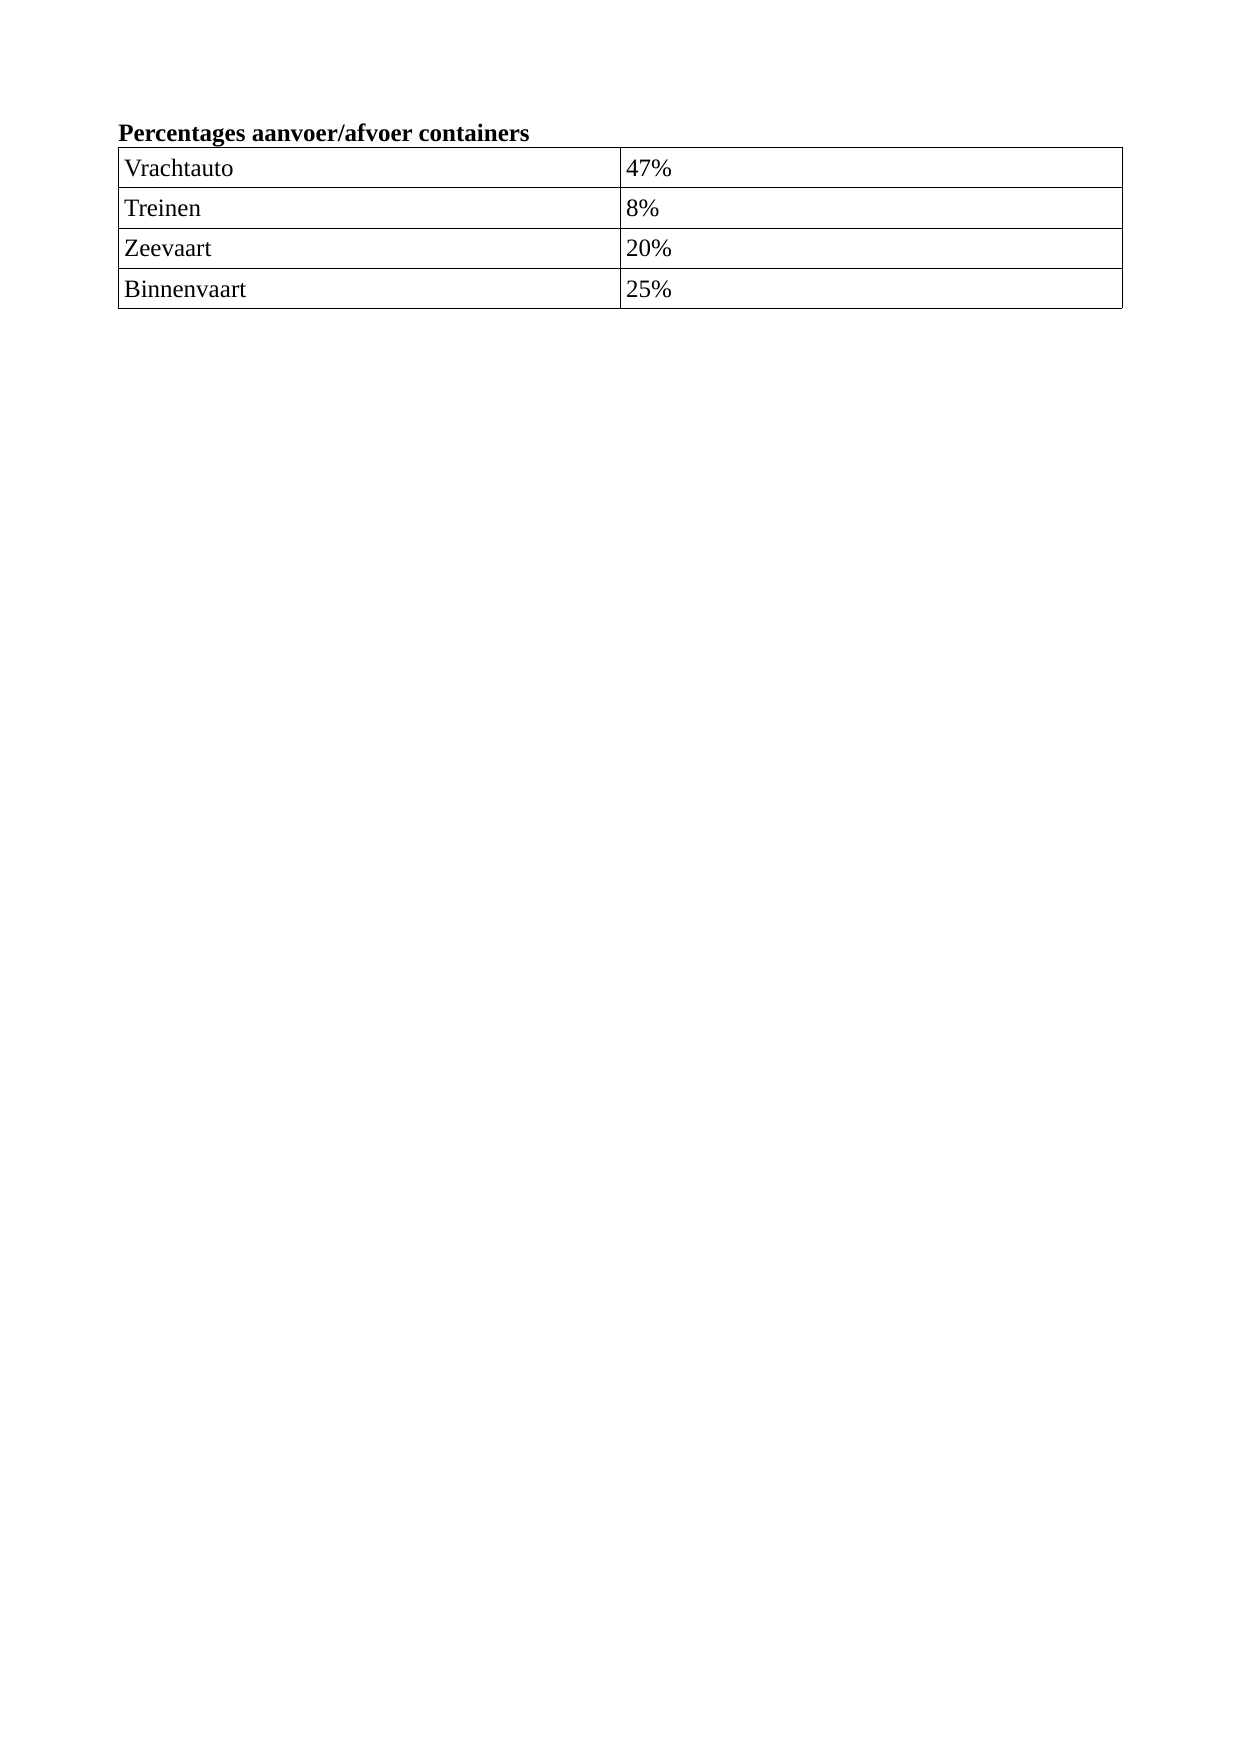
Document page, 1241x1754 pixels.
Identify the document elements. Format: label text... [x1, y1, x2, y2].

table_cell 25% [621, 269, 1122, 308]
table_header Vrachtauto [119, 148, 620, 187]
table_header 47% [621, 148, 1122, 187]
table_cell 20% [621, 229, 1122, 268]
table_cell Binnenvaart [119, 269, 620, 308]
table_cell Treinen [119, 188, 620, 227]
text Percentages aanvoer/afvoer containers [118, 118, 1122, 147]
table_cell 8% [621, 188, 1122, 227]
table_cell Zeevaart [119, 229, 620, 268]
